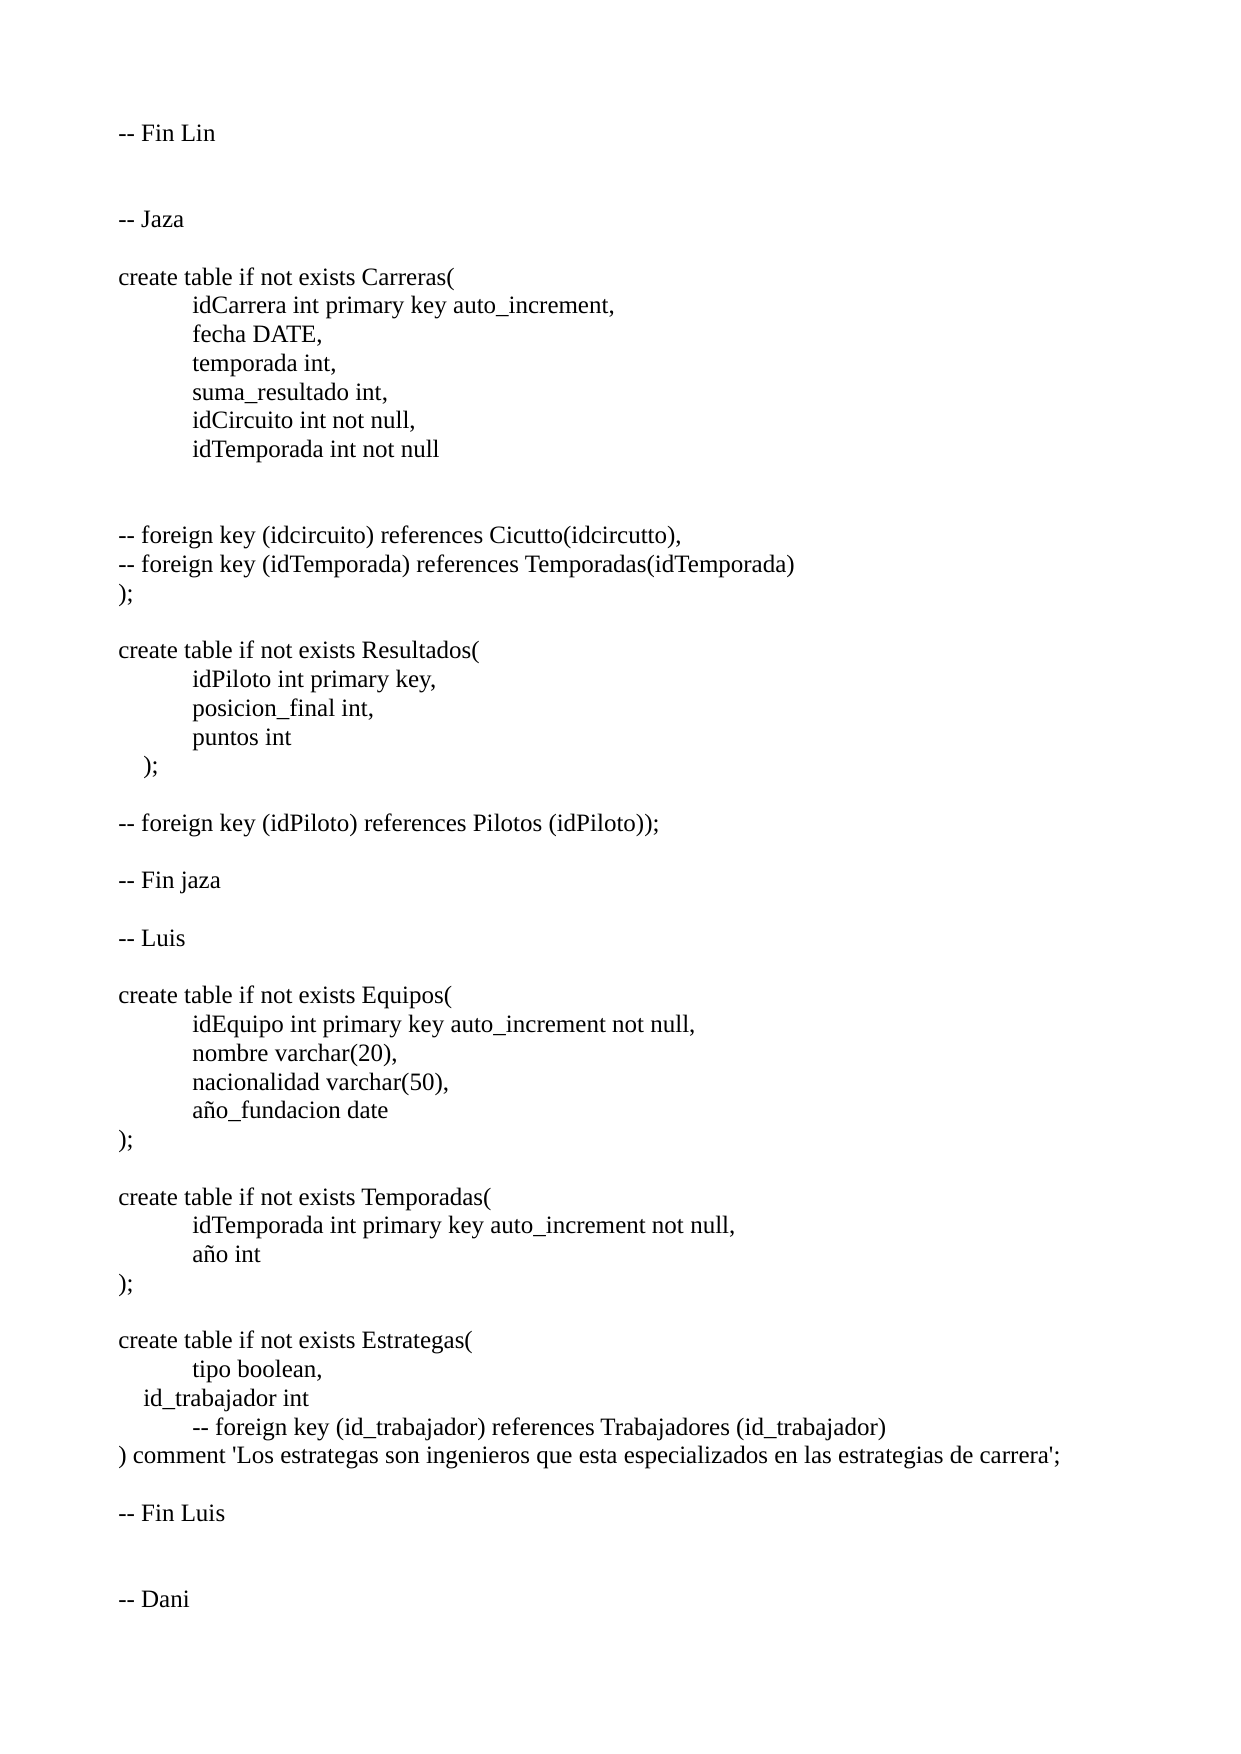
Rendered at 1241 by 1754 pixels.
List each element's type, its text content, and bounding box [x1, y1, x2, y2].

text -- Luis [118, 923, 1122, 952]
text -- Fin Lin [118, 118, 1122, 147]
text idTemporada int not null [118, 434, 1122, 463]
text create table if not exists Temporadas( [118, 1182, 1122, 1211]
text tipo boolean, [118, 1354, 1122, 1383]
text id_trabajador int [118, 1383, 1122, 1412]
text puntos int [118, 722, 1122, 751]
text posicion_final int, [118, 693, 1122, 722]
text -- Fin jaza [118, 866, 1122, 894]
text ) comment 'Los estrategas son ingenieros que esta especializados en las estrategias de carrera'; [118, 1441, 1122, 1469]
text suma_resultado int, [118, 377, 1122, 406]
text idCircuito int not null, [118, 406, 1122, 434]
text ); [118, 751, 1122, 779]
text -- foreign key (idPiloto) references Pilotos (idPiloto)); [118, 808, 1122, 837]
text create table if not exists Equipos( [118, 981, 1122, 1009]
text idCarrera int primary key auto_increment, [118, 291, 1122, 319]
text create table if not exists Carreras( [118, 262, 1122, 291]
text ); [118, 1124, 1122, 1153]
text temporada int, [118, 348, 1122, 377]
text -- foreign key (idTemporada) references Temporadas(idTemporada) [118, 549, 1122, 578]
text idTemporada int primary key auto_increment not null, [118, 1211, 1122, 1239]
text ); [118, 1268, 1122, 1297]
text nacionalidad varchar(50), [118, 1067, 1122, 1096]
text ); [118, 578, 1122, 607]
text -- Dani [118, 1584, 1122, 1613]
text nombre varchar(20), [118, 1038, 1122, 1067]
text -- foreign key (id_trabajador) references Trabajadores (id_trabajador) [118, 1412, 1122, 1441]
text create table if not exists Estrategas( [118, 1326, 1122, 1354]
text -- Jaza [118, 204, 1122, 233]
text año int [118, 1239, 1122, 1268]
text idEquipo int primary key auto_increment not null, [118, 1009, 1122, 1038]
text -- foreign key (idcircuito) references Cicutto(idcircutto), [118, 521, 1122, 549]
text año_fundacion date [118, 1096, 1122, 1124]
text -- Fin Luis [118, 1498, 1122, 1527]
text create table if not exists Resultados( [118, 636, 1122, 664]
text idPiloto int primary key, [118, 664, 1122, 693]
text fecha DATE, [118, 319, 1122, 348]
